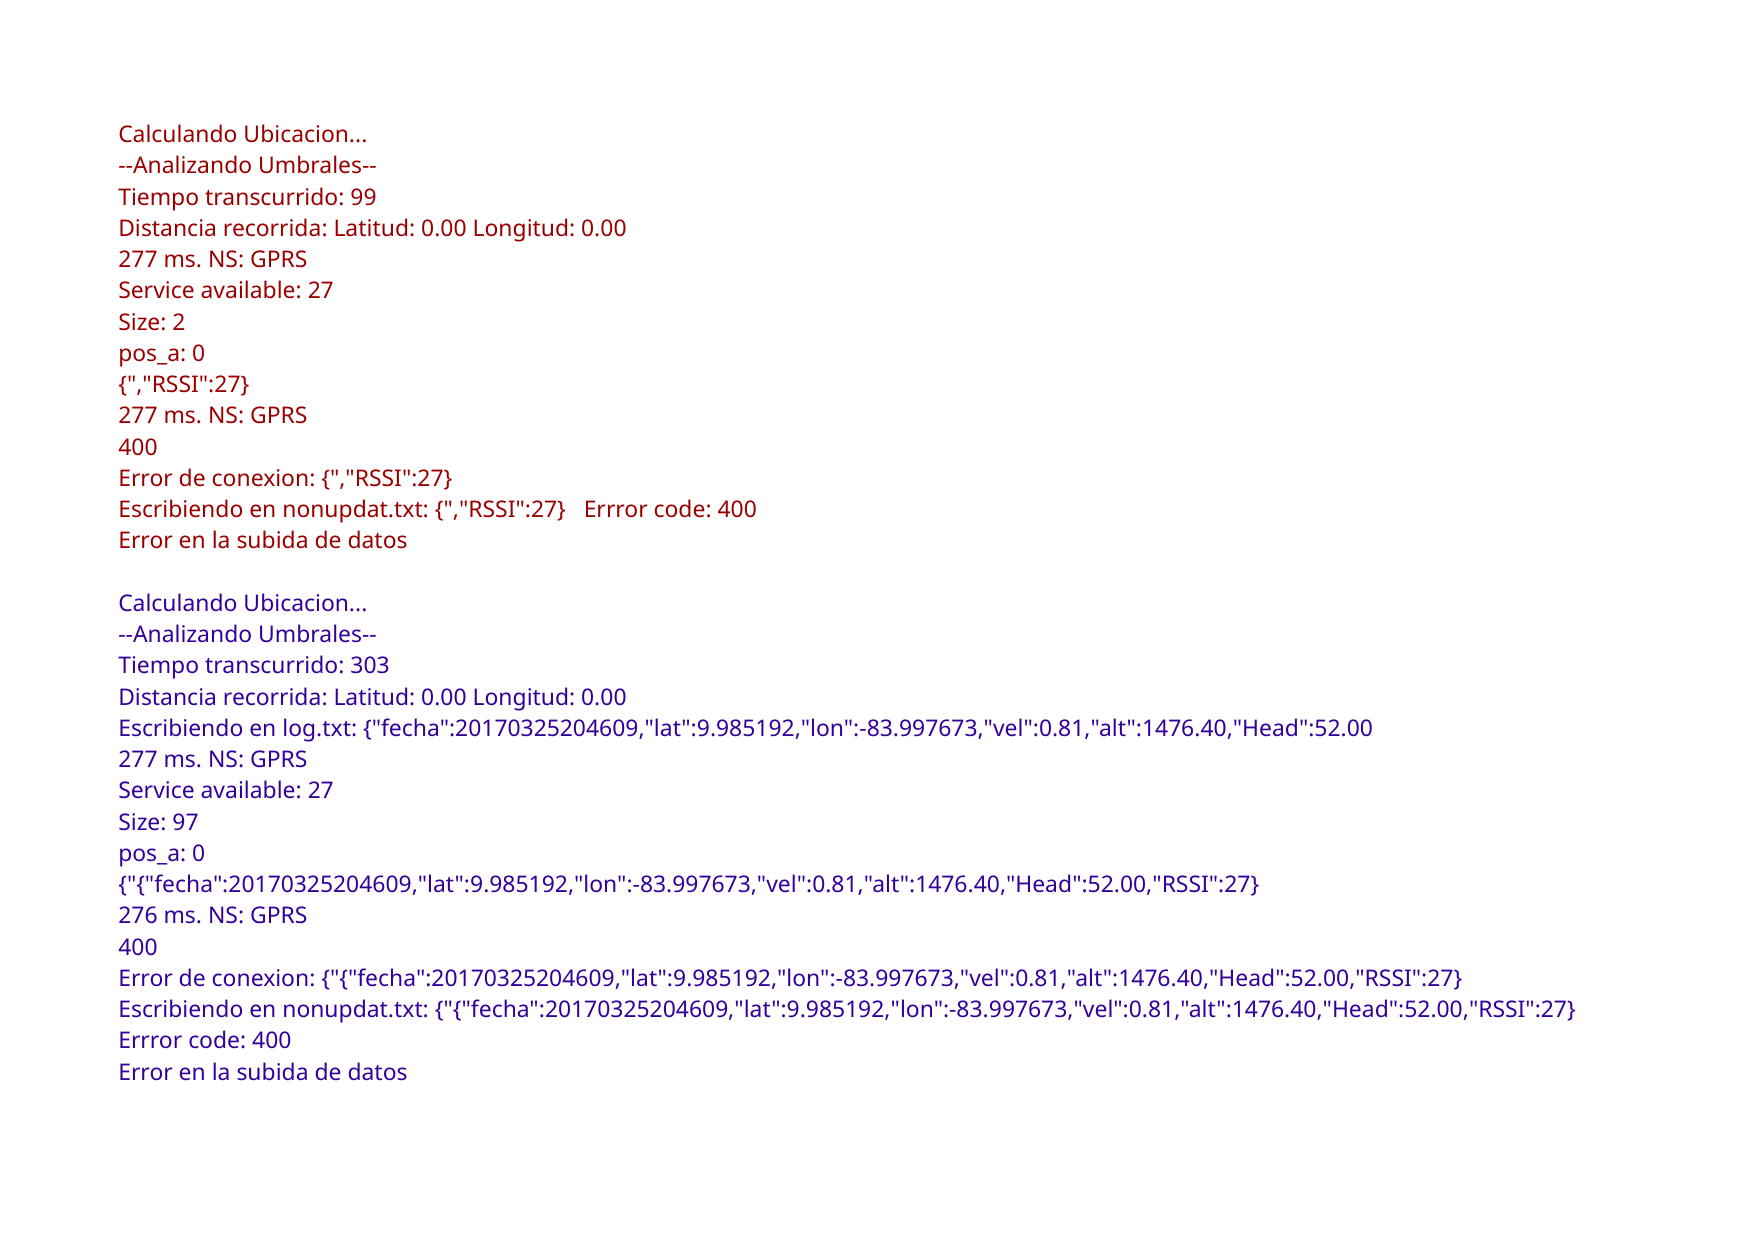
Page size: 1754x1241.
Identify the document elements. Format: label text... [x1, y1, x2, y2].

text --Analizando Umbrales-- [118, 149, 1635, 181]
text Distancia recorrida: Latitud: 0.00 Longitud: 0.00 [118, 681, 1635, 712]
text Calculando Ubicacion... [118, 118, 1635, 149]
text Service available: 27 [118, 774, 1635, 806]
text Error de conexion: {","RSSI":27} [118, 462, 1635, 493]
text Error en la subida de datos [118, 524, 1635, 556]
text pos_a: 0 [118, 337, 1635, 368]
text pos_a: 0 [118, 837, 1635, 868]
text Service available: 27 [118, 274, 1635, 306]
text Tiempo transcurrido: 303 [118, 649, 1635, 681]
text 400 [118, 431, 1635, 462]
text Calculando Ubicacion... [118, 587, 1635, 618]
text Escribiendo en log.txt: {"fecha":20170325204609,"lat":9.985192,"lon":-83.997673,"vel":0.81,"alt":1476.40,"Head":52.00 [118, 712, 1635, 743]
text 277 ms. NS: GPRS [118, 743, 1635, 774]
text Error en la subida de datos [118, 1056, 1635, 1087]
text Escribiendo en nonupdat.txt: {"{"fecha":20170325204609,"lat":9.985192,"lon":-83.997673,"vel":0.81,"alt":1476.40,"Head":52.00,"RSSI":27} Errror code: 400 [118, 993, 1635, 1056]
text 276 ms. NS: GPRS [118, 899, 1635, 931]
text {","RSSI":27} [118, 368, 1635, 399]
text 400 [118, 931, 1635, 962]
text --Analizando Umbrales-- [118, 618, 1635, 649]
text Size: 97 [118, 806, 1635, 837]
text Tiempo transcurrido: 99 [118, 181, 1635, 212]
text Escribiendo en nonupdat.txt: {","RSSI":27} Errror code: 400 [118, 493, 1635, 524]
text 277 ms. NS: GPRS [118, 399, 1635, 431]
text Error de conexion: {"{"fecha":20170325204609,"lat":9.985192,"lon":-83.997673,"vel":0.81,"alt":1476.40,"Head":52.00,"RSSI":27} [118, 962, 1635, 993]
text Size: 2 [118, 306, 1635, 337]
text 277 ms. NS: GPRS [118, 243, 1635, 274]
text Distancia recorrida: Latitud: 0.00 Longitud: 0.00 [118, 212, 1635, 243]
text {"{"fecha":20170325204609,"lat":9.985192,"lon":-83.997673,"vel":0.81,"alt":1476.40,"Head":52.00,"RSSI":27} [118, 868, 1635, 899]
